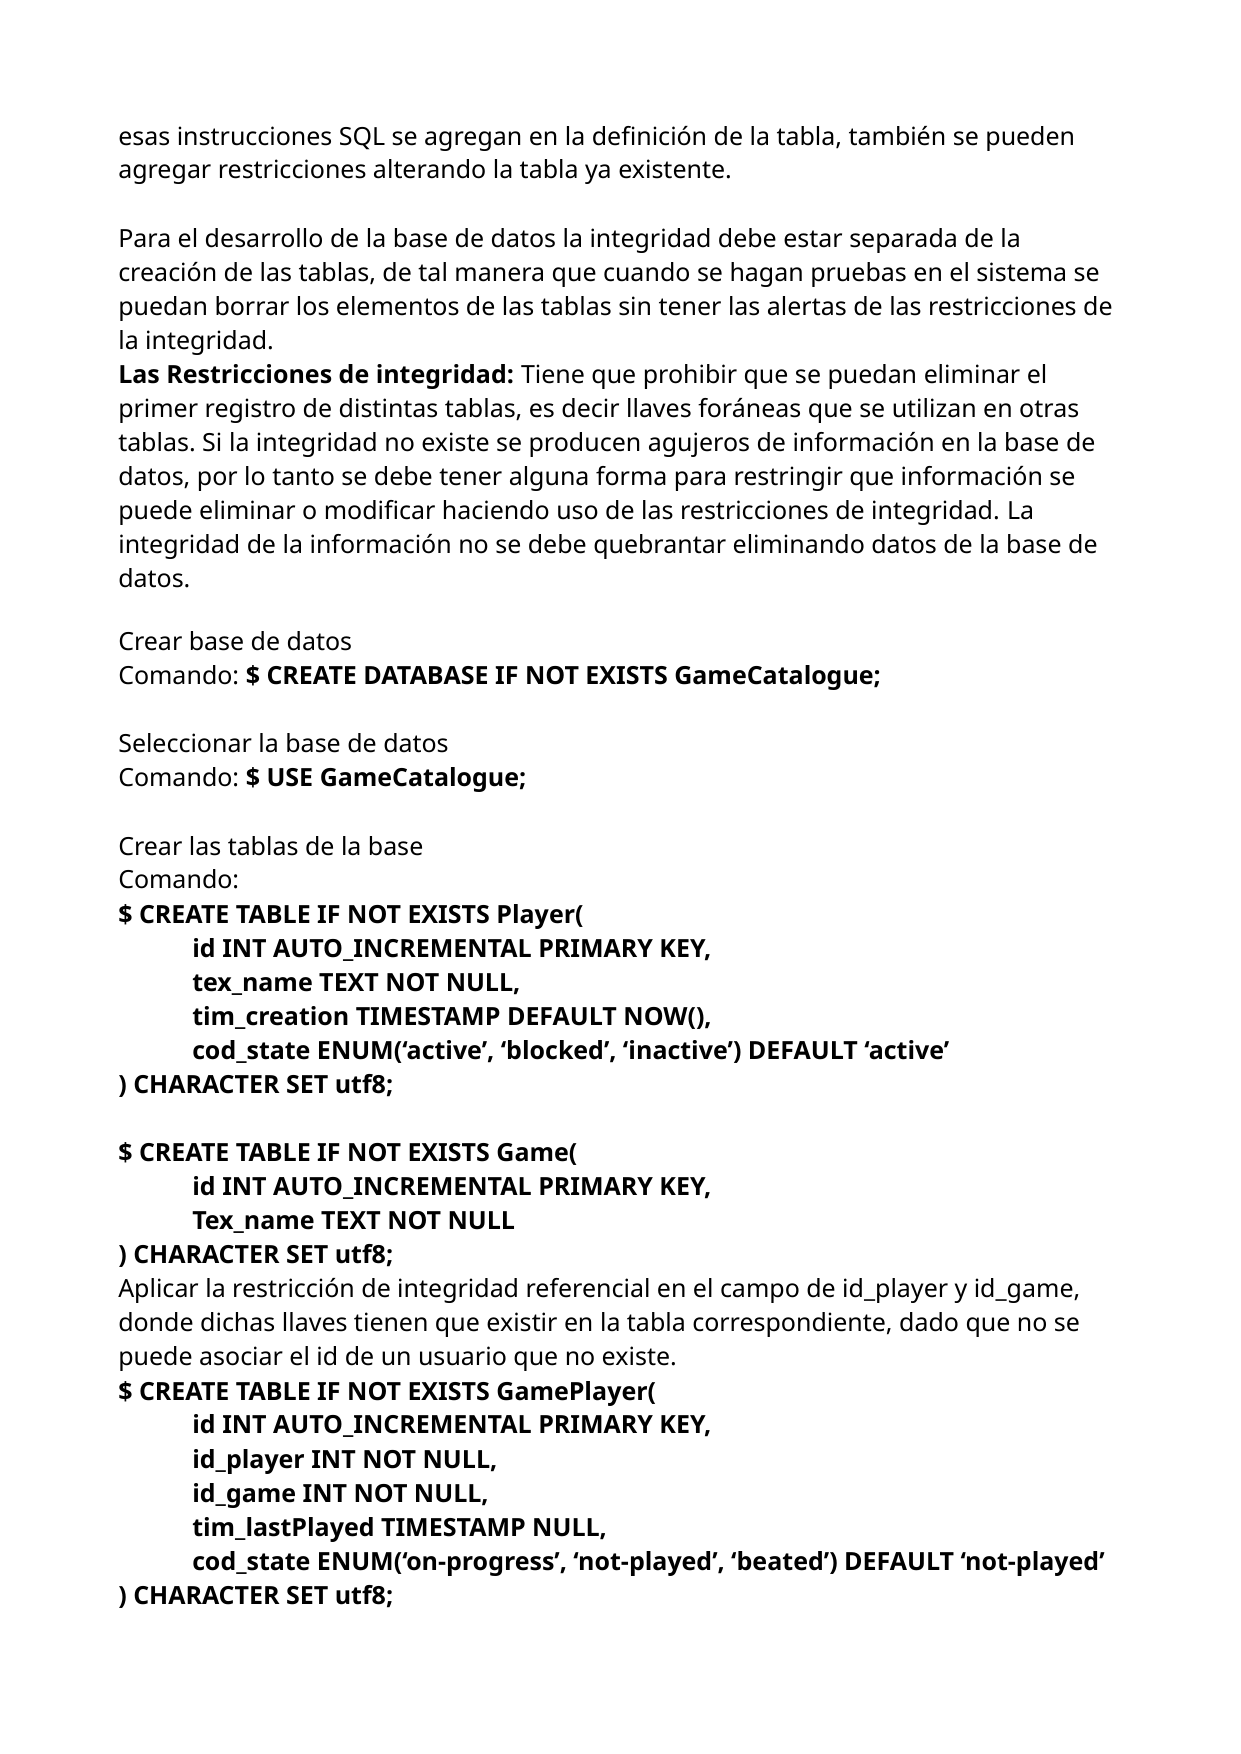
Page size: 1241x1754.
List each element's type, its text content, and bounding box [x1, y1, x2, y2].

text $ CREATE TABLE IF NOT EXISTS Game( id INT AUTO_INCREMENTAL PRIMARY KEY, [118, 1135, 1122, 1203]
text cod_state ENUM(‘active’, ‘blocked’, ‘inactive’) DEFAULT ‘active’ [118, 1032, 1122, 1067]
text Para el desarrollo de la base de datos la integridad debe estar separada de la creación de las tablas, de tal manera que cuando se hagan pruebas en el sistema se puedan borrar los elementos de las tablas sin tener las alertas de las restricciones de la integridad. [118, 220, 1122, 357]
text id_player INT NOT NULL, [118, 1441, 1122, 1475]
text tim_lastPlayed TIMESTAMP NULL, [118, 1509, 1122, 1543]
text ) CHARACTER SET utf8; [118, 1577, 1122, 1612]
text $ CREATE TABLE IF NOT EXISTS Player( id INT AUTO_INCREMENTAL PRIMARY KEY, [118, 896, 1122, 964]
text tex_name TEXT NOT NULL, [118, 964, 1122, 998]
text Tex_name TEXT NOT NULL [118, 1203, 1122, 1237]
text Seleccionar la base de datos [118, 726, 1122, 760]
text Las Restricciones de integridad: Tiene que prohibir que se puedan eliminar el primer registro de distintas tablas, es decir llaves foráneas que se utilizan en otras tablas. Si la integridad no existe se producen agujeros de información en la base de datos, por lo tanto se debe tener alguna forma para restringir que información se puede eliminar o modificar haciendo uso de las restricciones de integridad. La integridad de la información no se debe quebrantar eliminando datos de la base de datos. [118, 357, 1122, 624]
text cod_state ENUM(‘on-progress’, ‘not-played’, ‘beated’) DEFAULT ‘not-played’ [118, 1543, 1122, 1577]
text Comando: $ CREATE DATABASE IF NOT EXISTS GameCatalogue; [118, 658, 1122, 692]
text tim_creation TIMESTAMP DEFAULT NOW(), [118, 998, 1122, 1032]
text $ CREATE TABLE IF NOT EXISTS GamePlayer( id INT AUTO_INCREMENTAL PRIMARY KEY, [118, 1373, 1122, 1441]
text Comando: $ USE GameCatalogue; Crear las tablas de la base Comando: [118, 760, 1122, 896]
text ) CHARACTER SET utf8; [118, 1067, 1122, 1101]
text id_game INT NOT NULL, [118, 1475, 1122, 1509]
text esas instrucciones SQL se agregan en la definición de la tabla, también se pueden agregar restricciones alterando la tabla ya existente. [118, 118, 1122, 186]
text ) CHARACTER SET utf8; [118, 1237, 1122, 1271]
text Crear base de datos [118, 624, 1122, 658]
text Aplicar la restricción de integridad referencial en el campo de id_player y id_game, donde dichas llaves tienen que existir en la tabla correspondiente, dado que no se puede asociar el id de un usuario que no existe. [118, 1271, 1122, 1373]
